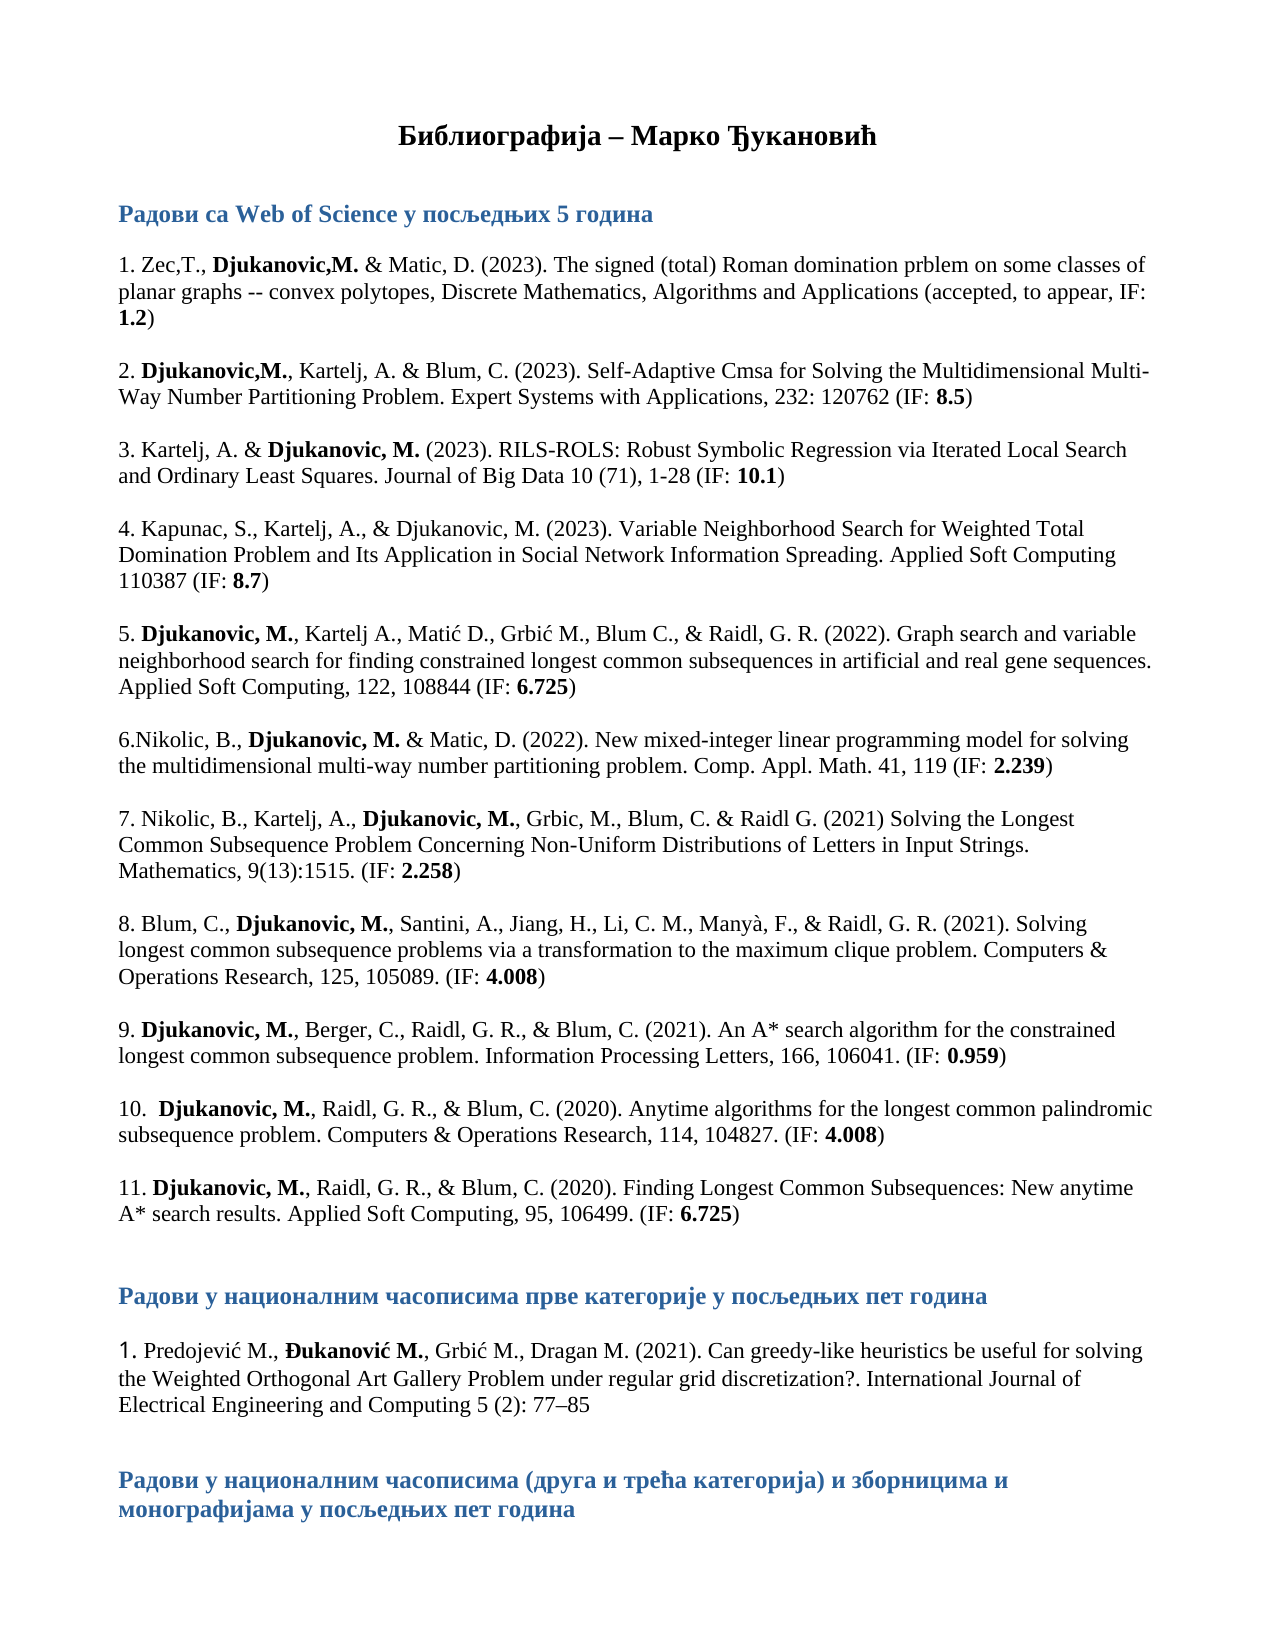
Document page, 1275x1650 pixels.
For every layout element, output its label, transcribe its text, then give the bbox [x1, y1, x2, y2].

text Радови у националним часописима прве категорије у посљедњих пет година [118, 1281, 1157, 1310]
text 7. Nikolic, B., Kartelj, A., Djukanovic, M., Grbic, M., Blum, C. & Raidl G. (2021) Solving the Longest Common Subsequence Problem Concerning Non-Uniform Distributions of Letters in Input Strings. Mathematics, 9(13):1515. (IF: 2.258) [118, 805, 1157, 884]
text 1. Zec,T., Djukanovic,M. & Matic, D. (2023). The signed (total) Roman domination prblem on some classes of planar graphs -- convex polytopes, Discrete Mathematics, Algorithms and Applications (accepted, to appear, IF: 1.2) [118, 251, 1157, 330]
text Радови у националним часописима (друга и трећа категорија) и зборницима и монографијама у посљедњих пет година [118, 1465, 1157, 1522]
text 11. Djukanovic, M., Raidl, G. R., & Blum, C. (2020). Finding Longest Common Subsequences: New anytime A* search results. Applied Soft Computing, 95, 106499. (IF: 6.725) [118, 1174, 1157, 1226]
text 9. Djukanovic, M., Berger, C., Raidl, G. R., & Blum, C. (2021). An A* search algorithm for the constrained longest common subsequence problem. Information Processing Letters, 166, 106041. (IF: 0.959) [118, 1016, 1157, 1068]
text 4. Kapunac, S., Kartelj, A., & Djukanovic, M. (2023). Variable Neighborhood Search for Weighted Total Domination Problem and Its Application in Social Network Information Spreading. Applied Soft Computing 110387 (IF: 8.7) [118, 515, 1157, 594]
text 10. Djukanovic, M., Raidl, G. R., & Blum, C. (2020). Anytime algorithms for the longest common palindromic subsequence problem. Computers & Operations Research, 114, 104827. (IF: 4.008) [118, 1095, 1157, 1147]
text 1. Predojević M., Đukanović M., Grbić M., Dragan M. (2021). Can greedy-like heuristics be useful for solving the Weighted Orthogonal Art Gallery Problem under regular grid discretization?. International Journal of Electrical Engineering and Computing 5 (2): 77–85 [118, 1334, 1157, 1418]
text 6.Nikolic, B., Djukanovic, M. & Matic, D. (2022). New mixed-integer linear programming model for solving the multidimensional multi-way number partitioning problem. Comp. Appl. Math. 41, 119 (IF: 2.239) [118, 726, 1157, 778]
text Библиографија – Марко Ђукановић [118, 118, 1157, 152]
text Радови са Web of Sciencе у посљедњих 5 година [118, 199, 1157, 228]
text 8. Blum, C., Djukanovic, M., Santini, A., Jiang, H., Li, C. M., Manyà, F., & Raidl, G. R. (2021). Solving longest common subsequence problems via a transformation to the maximum clique problem. Computers & Operations Research, 125, 105089. (IF: 4.008) [118, 910, 1157, 989]
text 5. Djukanovic, M., Kartelj A., Matić D., Grbić M., Blum C., & Raidl, G. R. (2022). Graph search and variable neighborhood search for finding constrained longest common subsequences in artificial and real gene sequences. Applied Soft Computing, 122, 108844 (IF: 6.725) [118, 620, 1157, 699]
text 2. Djukanovic,M., Kartelj, A. & Blum, C. (2023). Self-Adaptive Cmsa for Solving the Multidimensional Multi-Way Number Partitioning Problem. Expert Systems with Applications, 232: 120762 (IF: 8.5) [118, 357, 1157, 409]
text 3. Kartelj, A. & Djukanovic, M. (2023). RILS-ROLS: Robust Symbolic Regression via Iterated Local Search and Ordinary Least Squares. Journal of Big Data 10 (71), 1-28 (IF: 10.1) [118, 436, 1157, 488]
